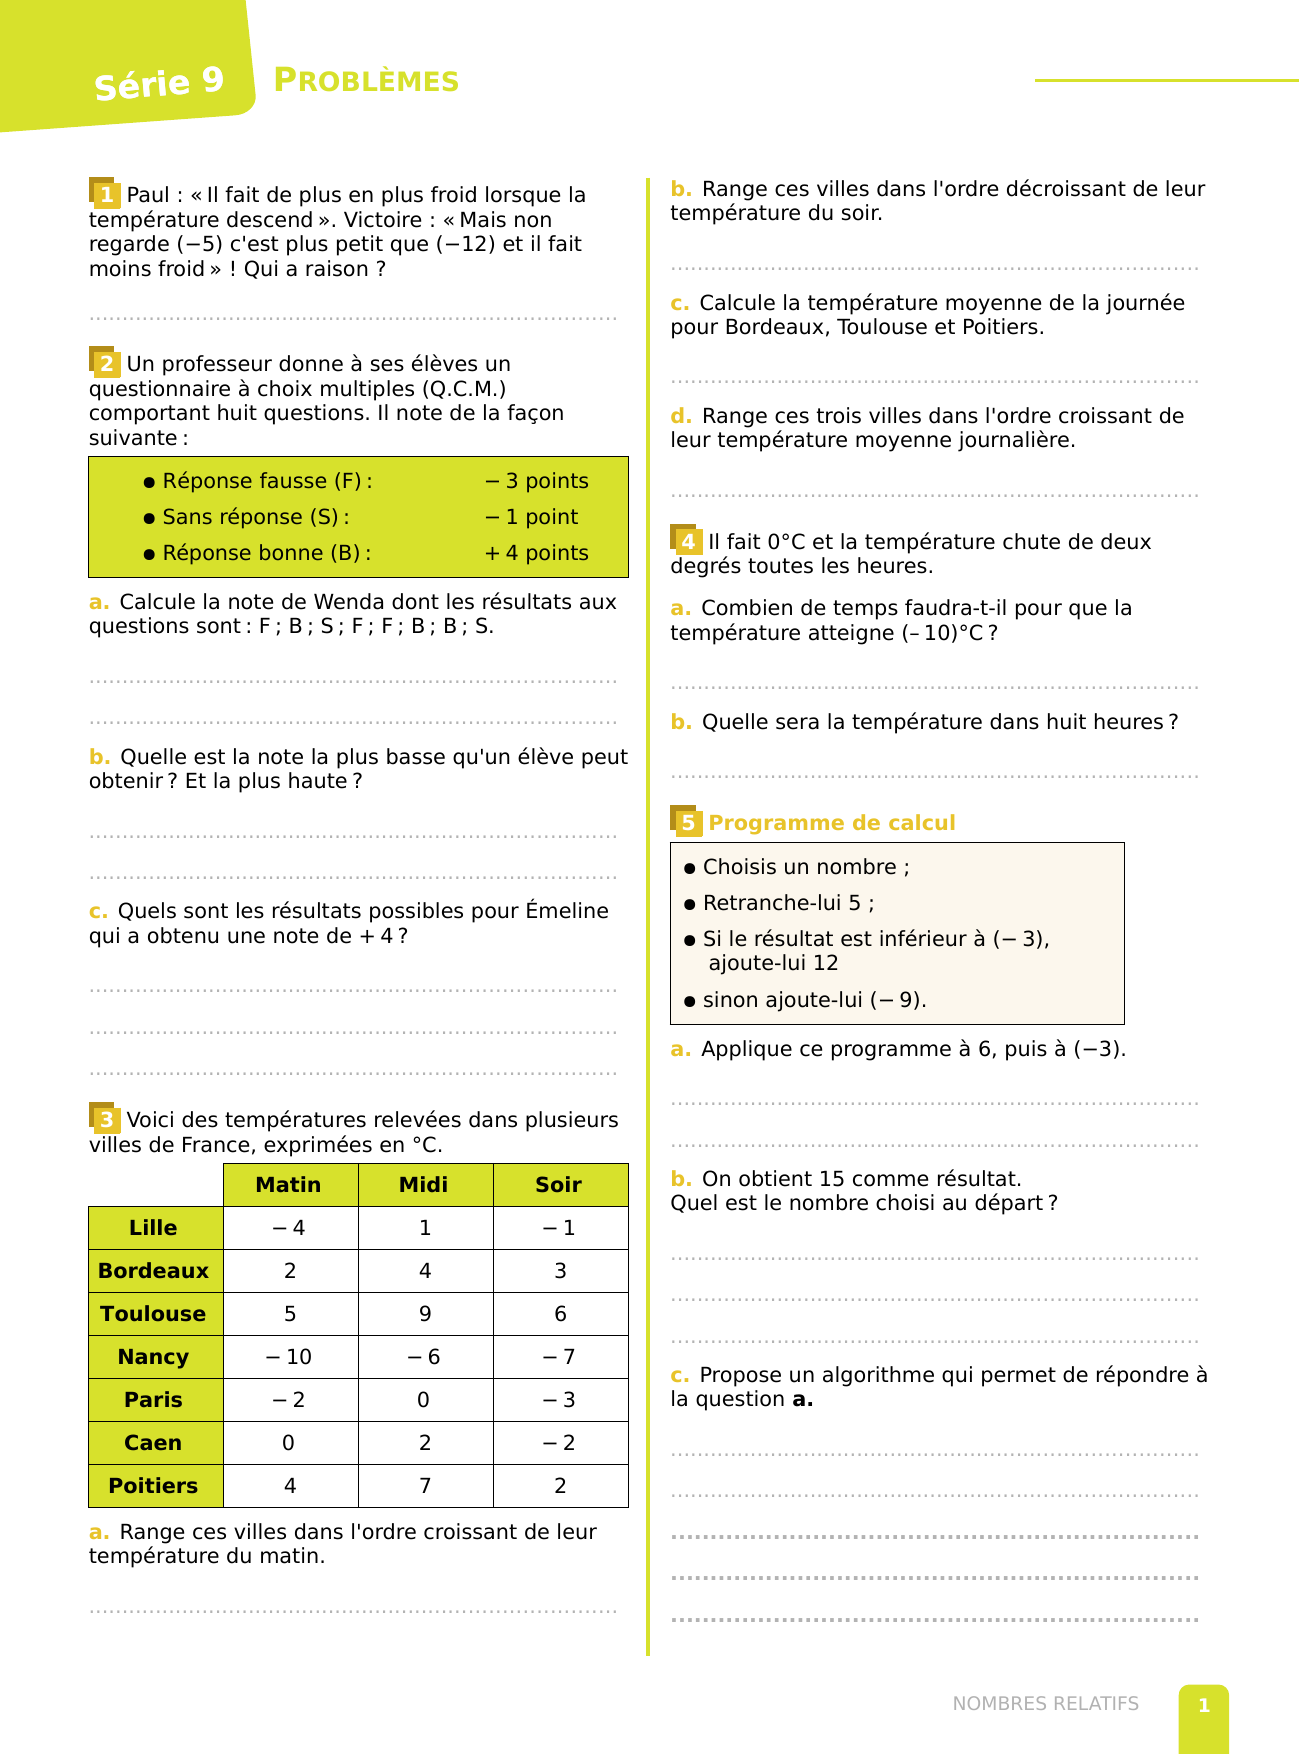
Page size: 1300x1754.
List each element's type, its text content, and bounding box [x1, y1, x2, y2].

table_cell Bordeaux [89, 1250, 223, 1292]
list Range ces trois villes dans l'ordre croissant de leur température moyenne journalière. [670, 404, 1211, 453]
table_header Midi [359, 1164, 493, 1206]
table_cell 7 [359, 1465, 493, 1507]
table_header [89, 1163, 223, 1206]
table_cell 4 [224, 1465, 358, 1507]
subtitle Programme de calcul [696, 805, 1211, 836]
table_cell 1 [359, 1207, 493, 1249]
list Calcule la note de Wenda dont les résultats aux questions sont : F ; B ; S ; F ; F ; B ; B ; S. [88, 590, 629, 638]
table_header Matin [224, 1164, 358, 1206]
table_cell − 3 [494, 1379, 628, 1421]
table_cell − 2 [494, 1422, 628, 1464]
table_cell 2 [494, 1465, 628, 1507]
table_cell 4 [359, 1250, 493, 1292]
list Combien de temps faudra-t-il pour que la température atteigne (– 10)°C ? [670, 596, 1211, 645]
list Quelle est la note la plus basse qu'un élève peut obtenir ? Et la plus haute ? [88, 745, 629, 793]
table_header Réponse fausse (F) : Sans réponse (S) : Réponse bonne (B) : [89, 457, 431, 577]
table_cell 5 [224, 1293, 358, 1335]
table_cell − 4 [224, 1207, 358, 1249]
list Propose un algorithme qui permet de répondre à la question a. [670, 1363, 1211, 1412]
list Quels sont les résultats possibles pour Émeline qui a obtenu une note de + 4 ? [88, 899, 629, 948]
table_cell Toulouse [89, 1293, 223, 1335]
table_cell 3 [494, 1250, 628, 1292]
table_cell − 1 [494, 1207, 628, 1249]
table_cell Paris [89, 1379, 223, 1421]
table_cell Nancy [89, 1336, 223, 1378]
list Range ces villes dans l'ordre décroissant de leur température du soir. [670, 177, 1211, 226]
table_cell Lille [89, 1207, 223, 1249]
subtitle Paul : « Il fait de plus en plus froid lorsque la température descend ». Victoire : « Mais non regarde (−5) c'est plus petit que (−12) et il fait moins froid » ! Qui a raison ? [88, 177, 629, 281]
list Calcule la température moyenne de la journée pour Bordeaux, Toulouse et Poitiers. [670, 291, 1211, 339]
subtitle Il fait 0°C et la température chute de deux degrés toutes les heures. [670, 523, 1211, 579]
table_cell 2 [224, 1250, 358, 1292]
table_cell − 10 [224, 1336, 358, 1378]
list Applique ce programme à 6, puis à (−3). [670, 1037, 1211, 1061]
subtitle Voici des températures relevées dans plusieurs villes de France, exprimées en °C. [88, 1102, 629, 1157]
table_cell − 7 [494, 1336, 628, 1378]
table_cell − 2 [224, 1379, 358, 1421]
table_cell − 6 [359, 1336, 493, 1378]
table_header Choisis un nombre ; Retranche-lui 5 ; Si le résultat est inférieur à (− 3), ajoute-lui 12 sinon ajoute-lui (− 9). [671, 843, 1124, 1024]
table_cell 6 [494, 1293, 628, 1335]
list Quelle sera la température dans huit heures ? [670, 710, 1211, 734]
table_cell 9 [359, 1293, 493, 1335]
table_cell Poitiers [89, 1465, 223, 1507]
list Range ces villes dans l'ordre croissant de leur température du matin. [88, 1520, 629, 1568]
list On obtient 15 comme résultat. Quel est le nombre choisi au départ ? [670, 1167, 1211, 1216]
table_cell Caen [89, 1422, 223, 1464]
table_header − 3 points − 1 point + 4 points [431, 457, 628, 577]
table_cell 0 [224, 1422, 358, 1464]
table_cell 0 [359, 1379, 493, 1421]
table_header Soir [494, 1164, 628, 1206]
subtitle Un professeur donne à ses élèves un questionnaire à choix multiples (Q.C.M.) comportant huit questions. Il note de la façon suivante : [88, 346, 629, 450]
table_cell 2 [359, 1422, 493, 1464]
